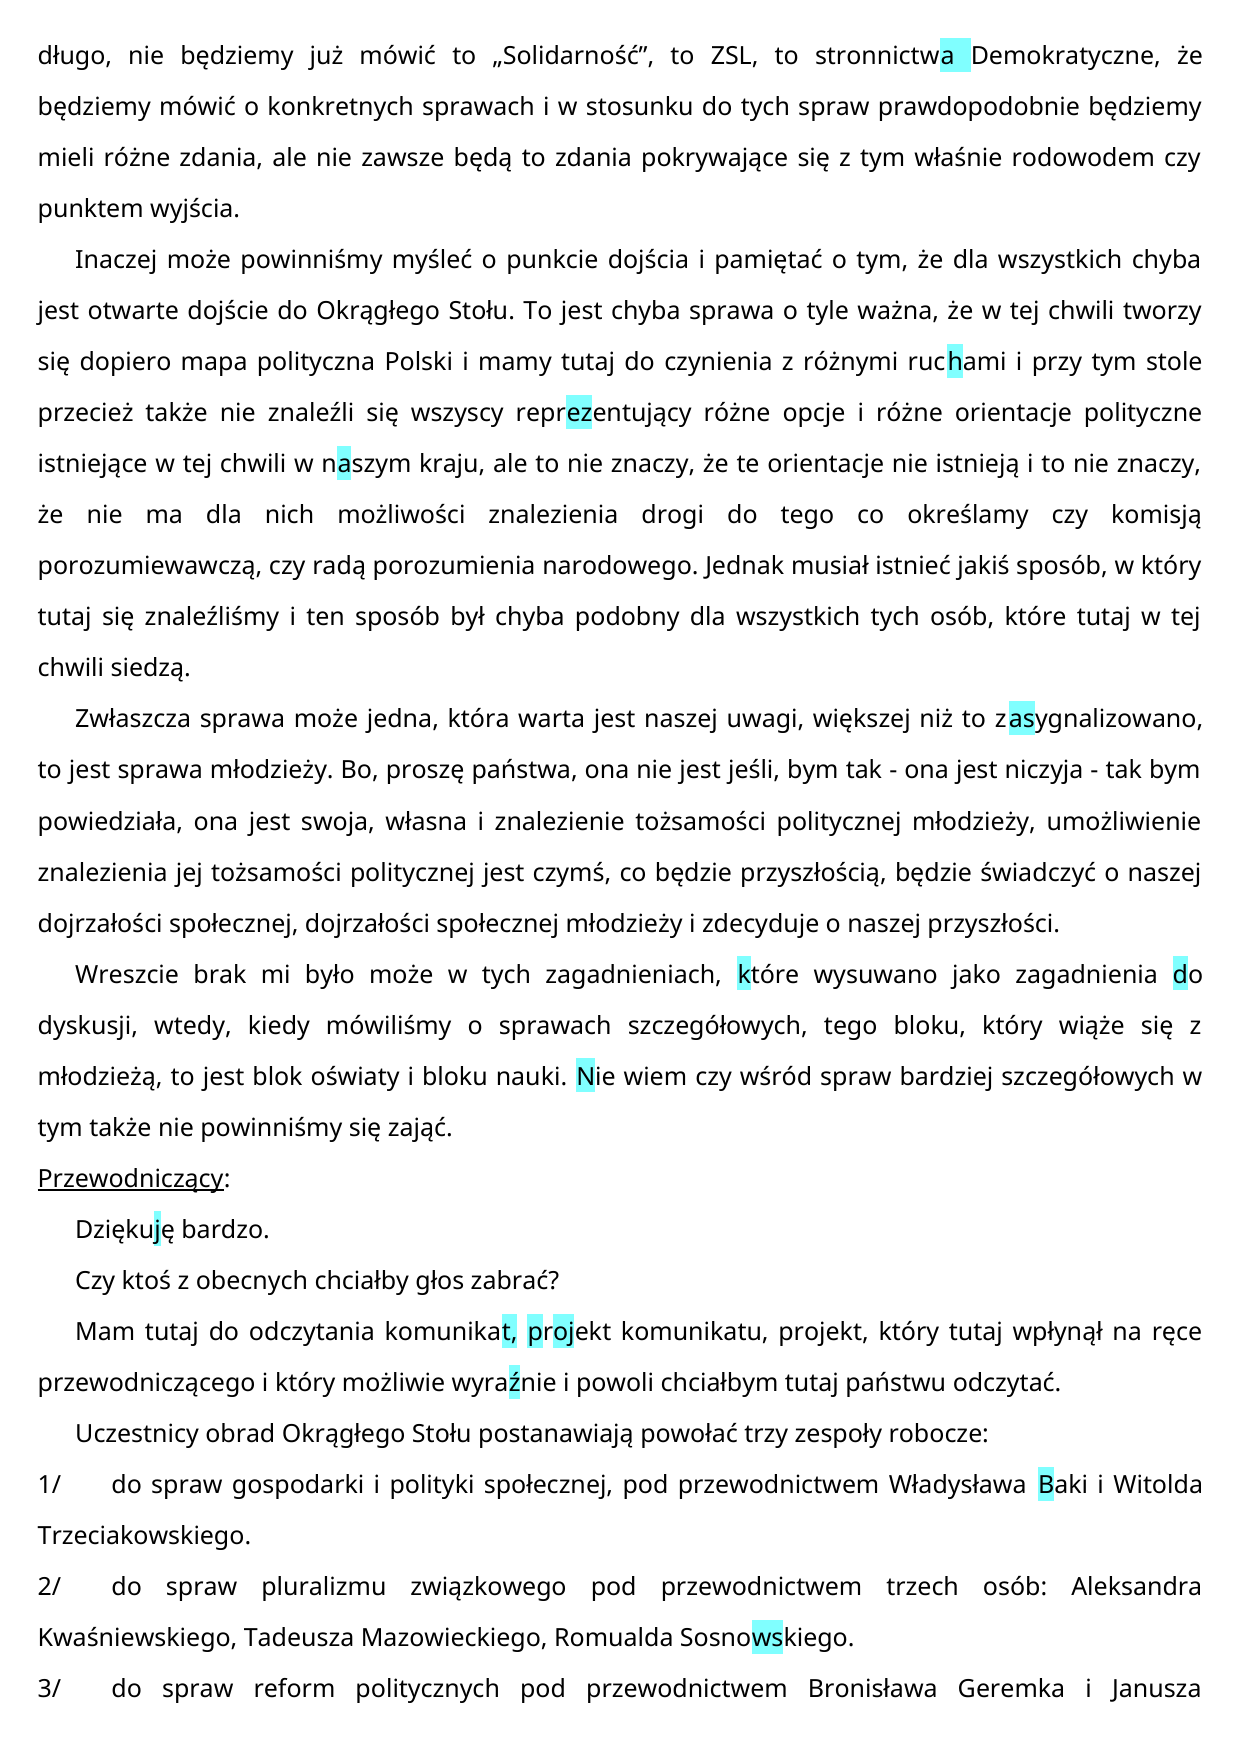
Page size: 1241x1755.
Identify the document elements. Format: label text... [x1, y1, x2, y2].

text Uczestnicy obrad Okrągłego Stołu postanawiają powołać trzy zespoły robocze: [37, 1416, 1203, 1450]
text długo, nie będziemy już mówić to „Solidarność”, to ZSL, to stronnictwa Demokratyczne, że będziemy mówić o konkretnych sprawach i w stosunku do tych spraw prawdopodobnie będziemy mieli różne zdania, ale nie zawsze będą to zdania pokrywające się z tym właśnie rodowodem czy punktem wyjścia. [37, 37, 1203, 225]
text Inaczej może powinniśmy myśleć o punkcie dojścia i pamiętać o tym, że dla wszystkich chyba jest otwarte dojście do Okrągłego Stołu. To jest chyba sprawa o tyle ważna, że w tej chwili tworzy się dopiero mapa polityczna Polski i mamy tutaj do czynienia z różnymi ruchami i przy tym stole przecież także nie znaleźli się wszyscy reprezentujący różne opcje i różne orientacje polityczne istniejące w tej chwili w naszym kraju, ale to nie znaczy, że te orientacje nie istnieją i to nie znaczy, że nie ma dla nich możliwości znalezienia drogi do tego co określamy czy komisją porozumiewawczą, czy radą porozumienia narodowego. Jednak musiał istnieć jakiś sposób, w który tutaj się znaleźliśmy i ten sposób był chyba podobny dla wszystkich tych osób, które tutaj w tej chwili siedzą. [37, 242, 1203, 684]
text Dziękuję bardzo. [37, 1211, 1203, 1246]
text 1/ do spraw gospodarki i polityki społecznej, pod przewodnictwem Władysława Baki i Witolda Trzeciakowskiego. [37, 1467, 1203, 1552]
text Zwłaszcza sprawa może jedna, która warta jest naszej uwagi, większej niż to zasygnalizowano, to jest sprawa młodzieży. Bo, proszę państwa, ona nie jest jeśli, bym tak - ona jest niczyja - tak bym powiedziała, ona jest swoja, własna i znalezienie tożsamości politycznej młodzieży, umożliwienie znalezienia jej tożsamości politycznej jest czymś, co będzie przyszłością, będzie świadczyć o naszej dojrzałości społecznej, dojrzałości społecznej młodzieży i zdecyduje o naszej przyszłości. [37, 701, 1203, 939]
text 3/ do spraw reform politycznych pod przewodnictwem Bronisława Geremka i Janusza [37, 1671, 1203, 1705]
text Przewodniczący: [37, 1160, 1203, 1194]
text Mam tutaj do odczytania komunikat, projekt komunikatu, projekt, który tutaj wpłynął na ręce przewodniczącego i który możliwie wyraźnie i powoli chciałbym tutaj państwu odczytać. [37, 1313, 1203, 1399]
text Wreszcie brak mi było może w tych zagadnieniach, które wysuwano jako zagadnienia do dyskusji, wtedy, kiedy mówiliśmy o sprawach szczegółowych, tego bloku, który wiąże się z młodzieżą, to jest blok oświaty i bloku nauki. Nie wiem czy wśród spraw bardziej szczegółowych w tym także nie powinniśmy się zająć. [37, 956, 1203, 1143]
text Czy ktoś z obecnych chciałby głos zabrać? [37, 1262, 1203, 1297]
text 2/ do spraw pluralizmu związkowego pod przewodnictwem trzech osób: Aleksandra Kwaśniewskiego, Tadeusza Mazowieckiego, Romualda Sosnowskiego. [37, 1569, 1203, 1654]
